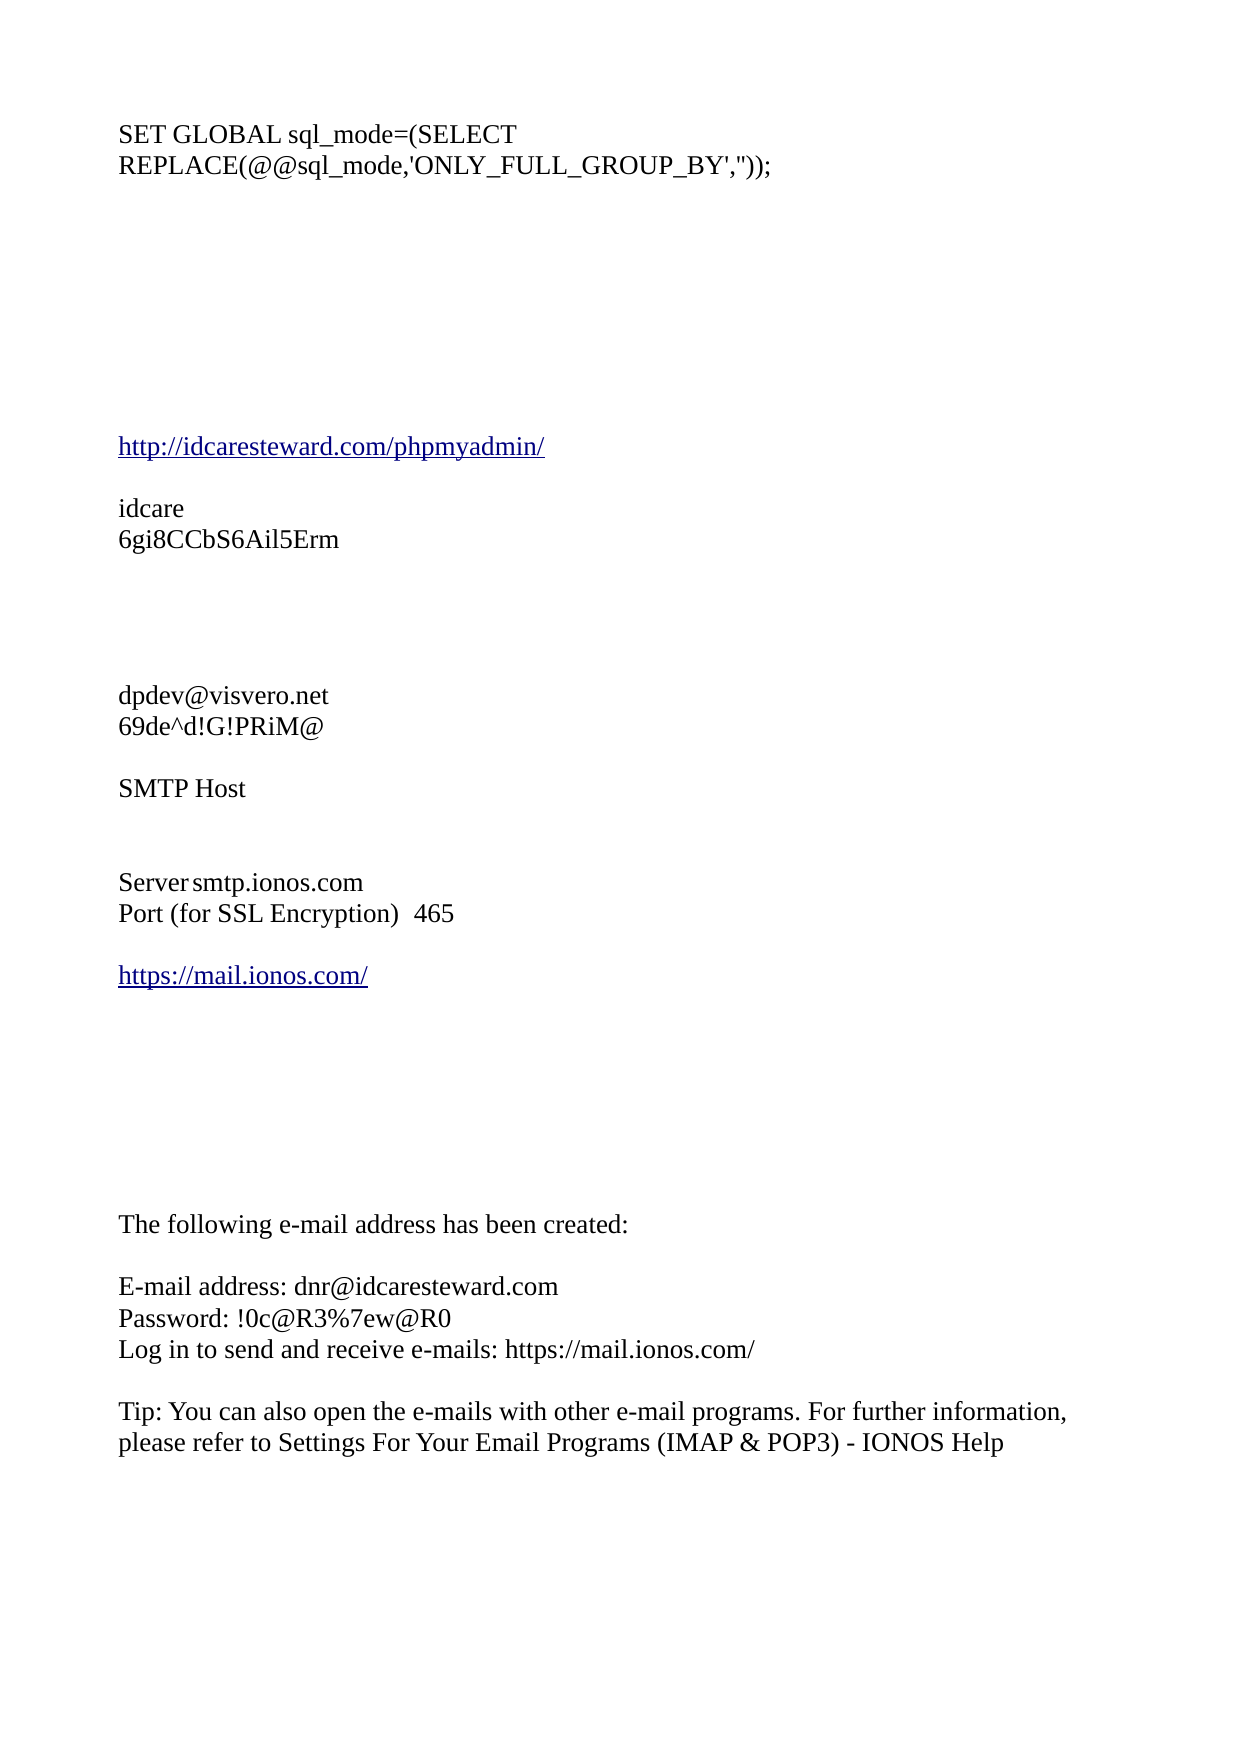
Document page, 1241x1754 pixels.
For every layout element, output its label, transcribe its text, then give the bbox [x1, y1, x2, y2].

text Server smtp.ionos.com [118, 866, 1122, 897]
text Port (for SSL Encryption) 465 [118, 897, 1122, 928]
text http://idcaresteward.com/phpmyadmin/ [118, 429, 1122, 461]
text Password: !0c@R3%7ew@R0 [118, 1302, 1122, 1333]
text The following e-mail address has been created: [118, 1208, 1122, 1239]
text dpdev@visvero.net [118, 679, 1122, 710]
text https://mail.ionos.com/ [118, 959, 1122, 990]
text Log in to send and receive e-mails: https://mail.ionos.com/ [118, 1333, 1122, 1364]
text 69de^d!G!PRiM@ [118, 710, 1122, 741]
text 6gi8CCbS6Ail5Erm [118, 523, 1122, 554]
text SET GLOBAL sql_mode=(SELECT REPLACE(@@sql_mode,'ONLY_FULL_GROUP_BY','')); [118, 118, 1122, 180]
text E-mail address: dnr@idcaresteward.com [118, 1271, 1122, 1302]
text Tip: You can also open the e-mails with other e-mail programs. For further information, please refer to Settings For Your Email Programs (IMAP & POP3) - IONOS Help [118, 1395, 1122, 1457]
text SMTP Host [118, 772, 1122, 803]
text idcare [118, 492, 1122, 523]
